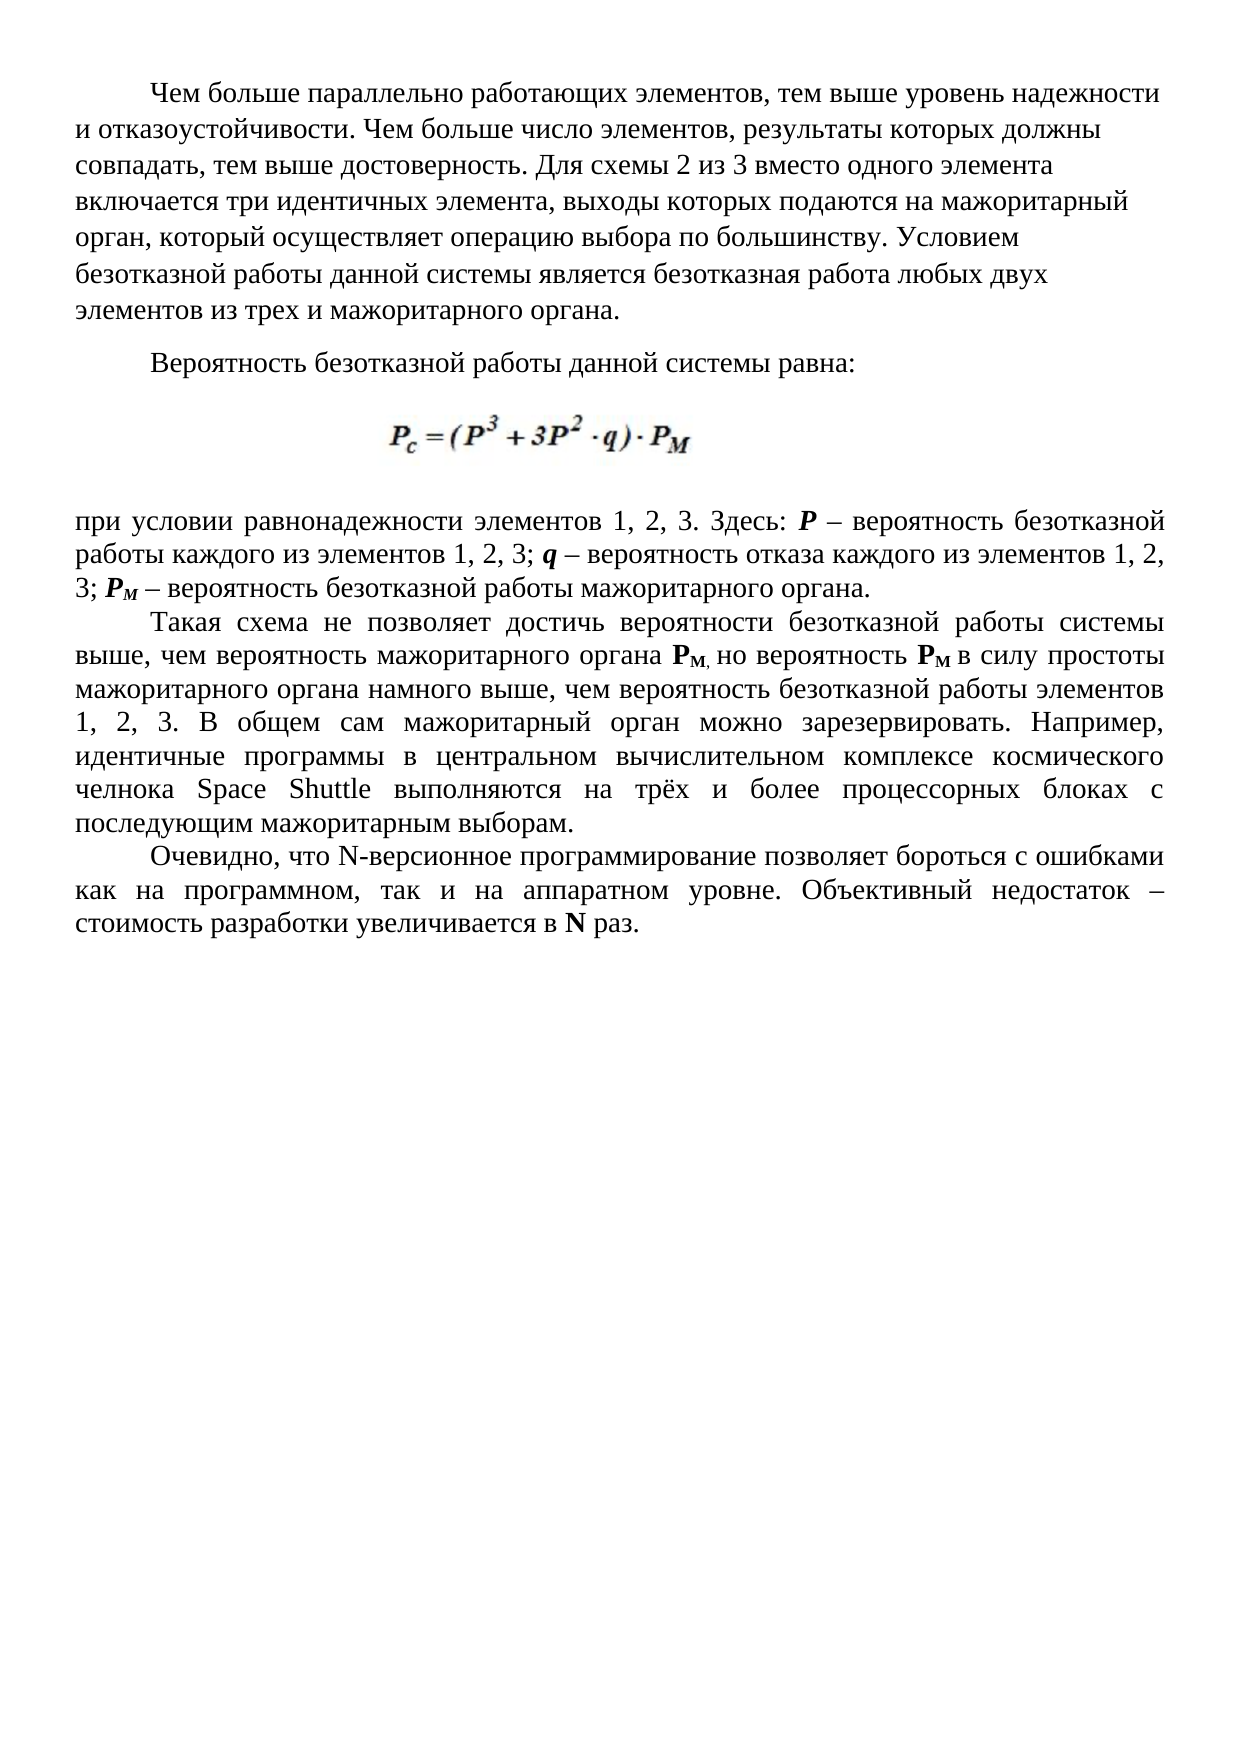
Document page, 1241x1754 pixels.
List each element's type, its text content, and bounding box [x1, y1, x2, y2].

text Такая схема не позволяет достичь вероятности безотказной работы системы выше, чем вероятность мажоритарного органа PМ, но вероятность PМ в силу простоты мажоритарного органа намного выше, чем вероятность безотказной работы элементов 1, 2, 3. В общем сам мажоритарный орган можно зарезервировать. Например, идентичные программы в центральном вычислительном комплексе космического челнока Space Shuttle выполняются на трёх и более процессорных блоках с последующим мажоритарным выборам. [75, 604, 1165, 838]
text Вероятность безотказной работы данной системы равна: [75, 345, 1165, 378]
picture [376, 410, 700, 470]
text Чем больше параллельно работающих элементов, тем выше уровень надежности и отказоустойчивости. Чем больше число элементов, результаты которых должны совпадать, тем выше достоверность. Для схемы 2 из 3 вместо одного элемента включается три идентичных элемента, выходы которых подаются на мажоритарный орган, который осуществляет операцию выбора по большинству. Условием безотказной работы данной системы является безотказная работа любых двух элементов из трех и мажоритарного органа. [75, 75, 1165, 325]
text Очевидно, что N-версионное программирование позволяет бороться с ошибками как на программном, так и на аппаратном уровне. Объективный недостаток – стоимость разработки увеличивается в N раз. [75, 838, 1165, 939]
text при условии равнонадежности элементов 1, 2, 3. Здесь: Р – вероятность безотказной работы каждого из элементов 1, 2, 3; q – вероятность отказа каждого из элементов 1, 2, 3; РМ – вероятность безотказной работы мажоритарного органа. [75, 503, 1165, 604]
